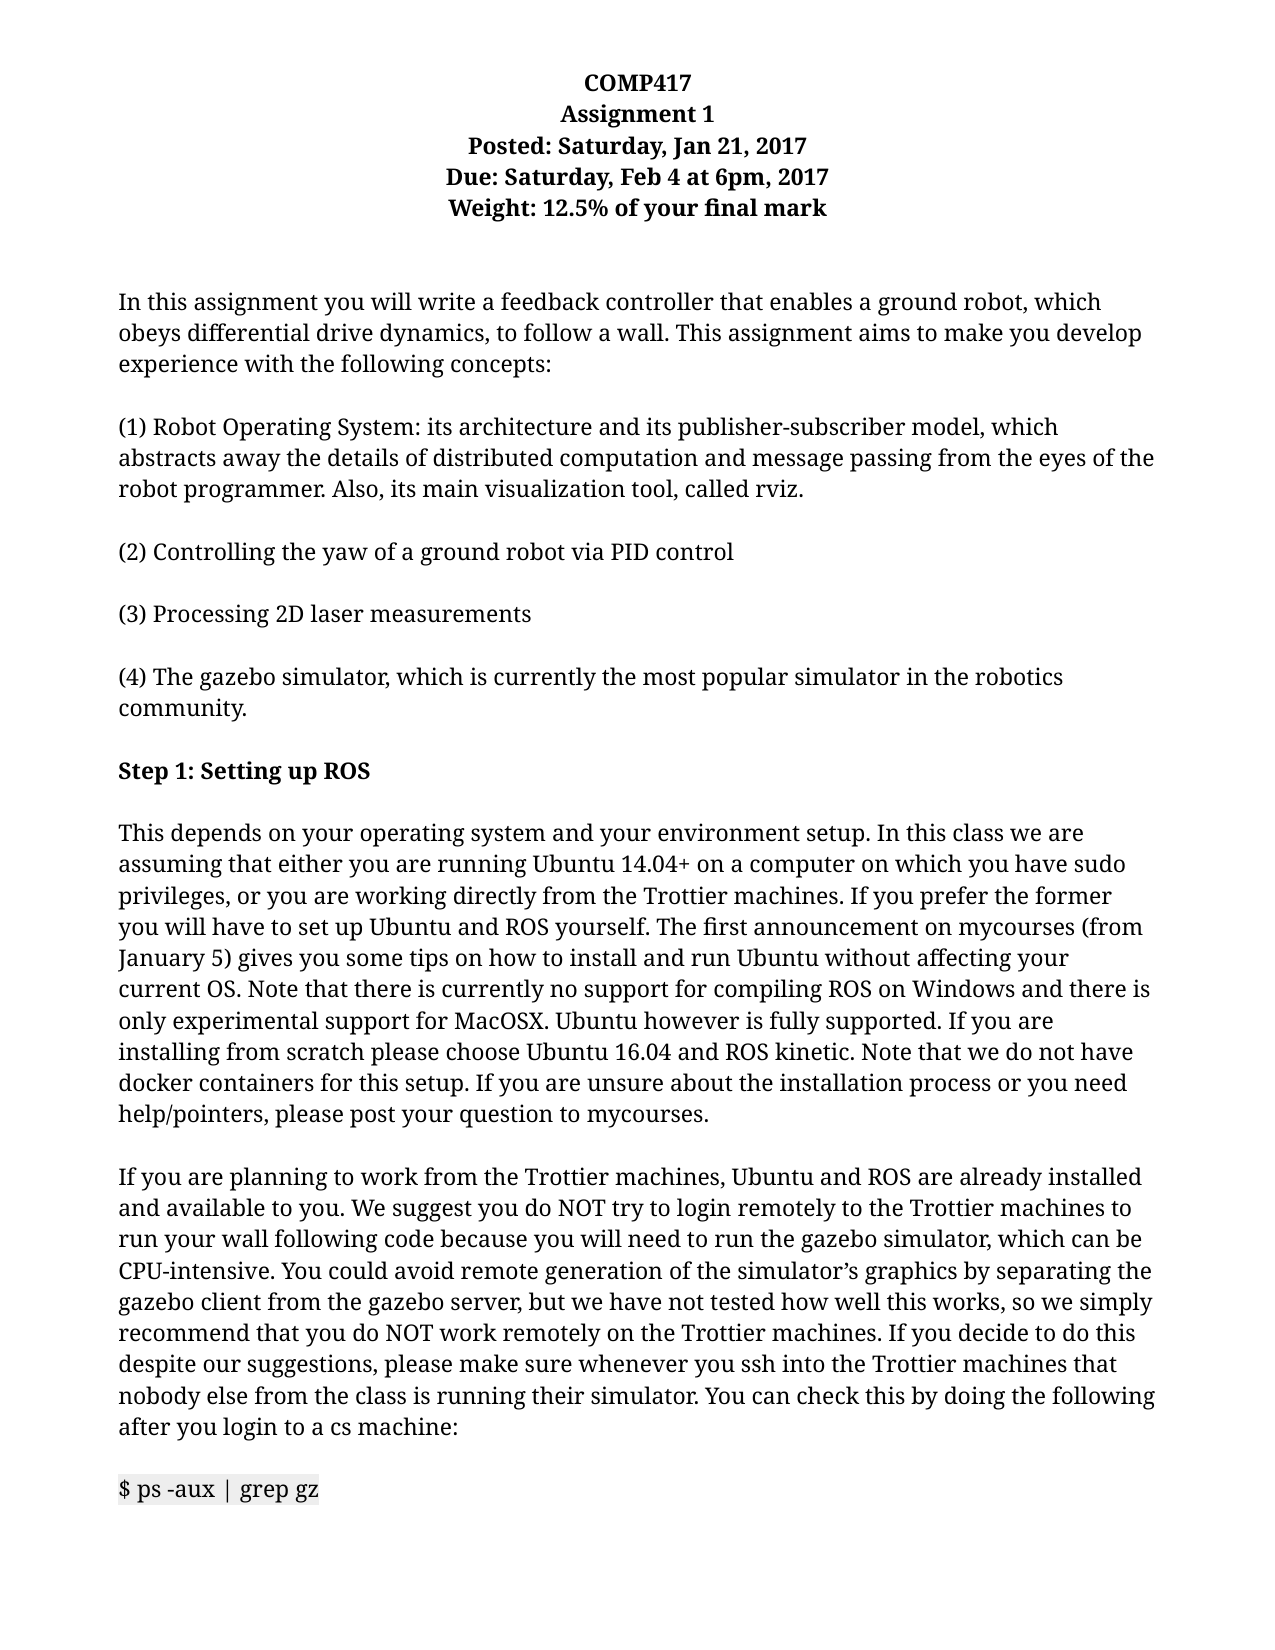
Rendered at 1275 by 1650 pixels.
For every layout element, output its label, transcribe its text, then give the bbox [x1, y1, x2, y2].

text COMP417 [118, 67, 1157, 98]
text If you are planning to work from the Trottier machines, Ubuntu and ROS are already installed and available to you. We suggest you do NOT try to login remotely to the Trottier machines to run your wall following code because you will need to run the gazebo simulator, which can be CPU-intensive. You could avoid remote generation of the simulator’s graphics by separating the gazebo client from the gazebo server, but we have not tested how well this works, so we simply recommend that you do NOT work remotely on the Trottier machines. If you decide to do this despite our suggestions, please make sure whenever you ssh into the Trottier machines that nobody else from the class is running their simulator. You can check this by doing the following after you login to a cs machine: [118, 1161, 1157, 1442]
text Step 1: Setting up ROS [118, 755, 1157, 786]
text (1) Robot Operating System: its architecture and its publisher-subscriber model, which abstracts away the details of distributed computation and message passing from the eyes of the robot programmer. Also, its main visualization tool, called rviz. [118, 411, 1157, 505]
text (4) The gazebo simulator, which is currently the most popular simulator in the robotics community. [118, 661, 1157, 723]
text Posted: Saturday, Jan 21, 2017 [118, 130, 1157, 161]
text $ ps -aux | grep gz [118, 1473, 1157, 1505]
text (3) Processing 2D laser measurements [118, 598, 1157, 630]
text In this assignment you will write a feedback controller that enables a ground robot, which obeys differential drive dynamics, to follow a wall. This assignment aims to make you develop experience with the following concepts: [118, 286, 1157, 380]
text This depends on your operating system and your environment setup. In this class we are assuming that either you are running Ubuntu 14.04+ on a computer on which you have sudo privileges, or you are working directly from the Trottier machines. If you prefer the former you will have to set up Ubuntu and ROS yourself. The first announcement on mycourses (from January 5) gives you some tips on how to install and run Ubuntu without affecting your current OS. Note that there is currently no support for compiling ROS on Windows and there is only experimental support for MacOSX. Ubuntu however is fully supported. If you are installing from scratch please choose Ubuntu 16.04 and ROS kinetic. Note that we do not have docker containers for this setup. If you are unsure about the installation process or you need help/pointers, please post your question to mycourses. [118, 817, 1157, 1130]
text Weight: 12.5% of your final mark [118, 192, 1157, 223]
text Due: Saturday, Feb 4 at 6pm, 2017 [118, 161, 1157, 192]
text (2) Controlling the yaw of a ground robot via PID control [118, 536, 1157, 567]
text Assignment 1 [118, 98, 1157, 130]
